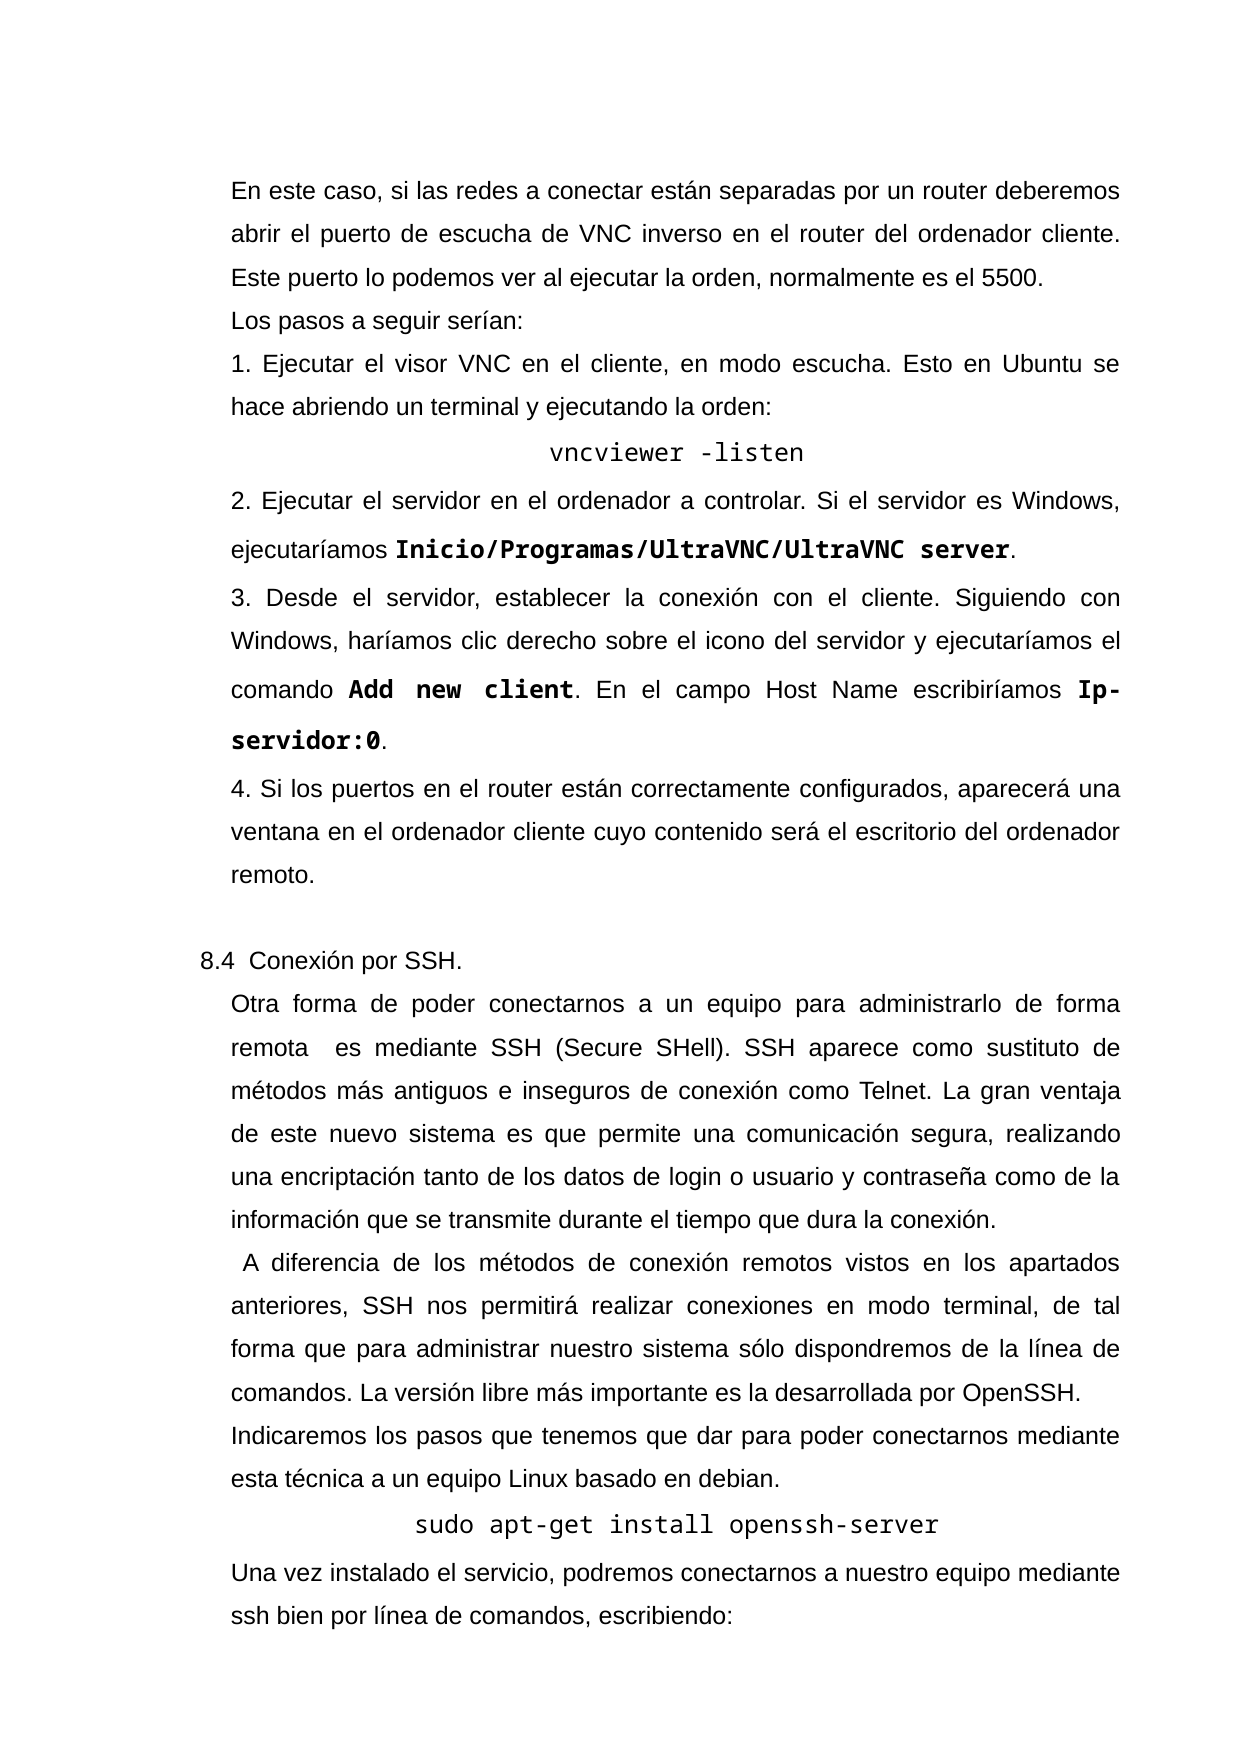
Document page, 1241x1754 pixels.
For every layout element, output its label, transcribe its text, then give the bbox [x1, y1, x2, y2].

list Indicaremos los pasos que tenemos que dar para poder conectarnos mediante esta técnica a un equipo Linux basado en debian. [193, 1421, 1122, 1493]
list 1. Ejecutar el visor VNC en el cliente, en modo escucha. Esto en Ubuntu se hace abriendo un terminal y ejecutando la orden: [193, 349, 1122, 421]
list Los pasos a seguir serían: [193, 306, 1122, 334]
list Otra forma de poder conectarnos a un equipo para administrarlo de forma remota es mediante SSH (Secure SHell). SSH aparece como sustituto de métodos más antiguos e inseguros de conexión como Telnet. La gran ventaja de este nuevo sistema es que permite una comunicación segura, realizando una encriptación tanto de los datos de login o usuario y contraseña como de la información que se transmite durante el tiempo que dura la conexión. [193, 989, 1122, 1234]
list vncviewer -listen [193, 435, 1122, 469]
list Conexión por SSH. [193, 946, 1122, 975]
list 2. Ejecutar el servidor en el ordenador a controlar. Si el servidor es Windows, ejecutaríamos Inicio/Programas/UltraVNC/UltraVNC server. [193, 486, 1122, 566]
list 4. Si los puertos en el router están correctamente configurados, aparecerá una ventana en el ordenador cliente cuyo contenido será el escritorio del ordenador remoto. [193, 774, 1122, 889]
list sudo apt-get install openssh-server [193, 1507, 1122, 1541]
list Una vez instalado el servicio, podremos conectarnos a nuestro equipo mediante ssh bien por línea de comandos, escribiendo: [193, 1558, 1122, 1630]
list A diferencia de los métodos de conexión remotos vistos en los apartados anteriores, SSH nos permitirá realizar conexiones en modo terminal, de tal forma que para administrar nuestro sistema sólo dispondremos de la línea de comandos. La versión libre más importante es la desarrollada por OpenSSH. [193, 1248, 1122, 1406]
list En este caso, si las redes a conectar están separadas por un router deberemos abrir el puerto de escucha de VNC inverso en el router del ordenador cliente. Este puerto lo podemos ver al ejecutar la orden, normalmente es el 5500. [193, 176, 1122, 291]
list 3. Desde el servidor, establecer la conexión con el cliente. Siguiendo con Windows, haríamos clic derecho sobre el icono del servidor y ejecutaríamos el comando Add new client. En el campo Host Name escribiríamos Ip-servidor:0. [193, 583, 1122, 757]
